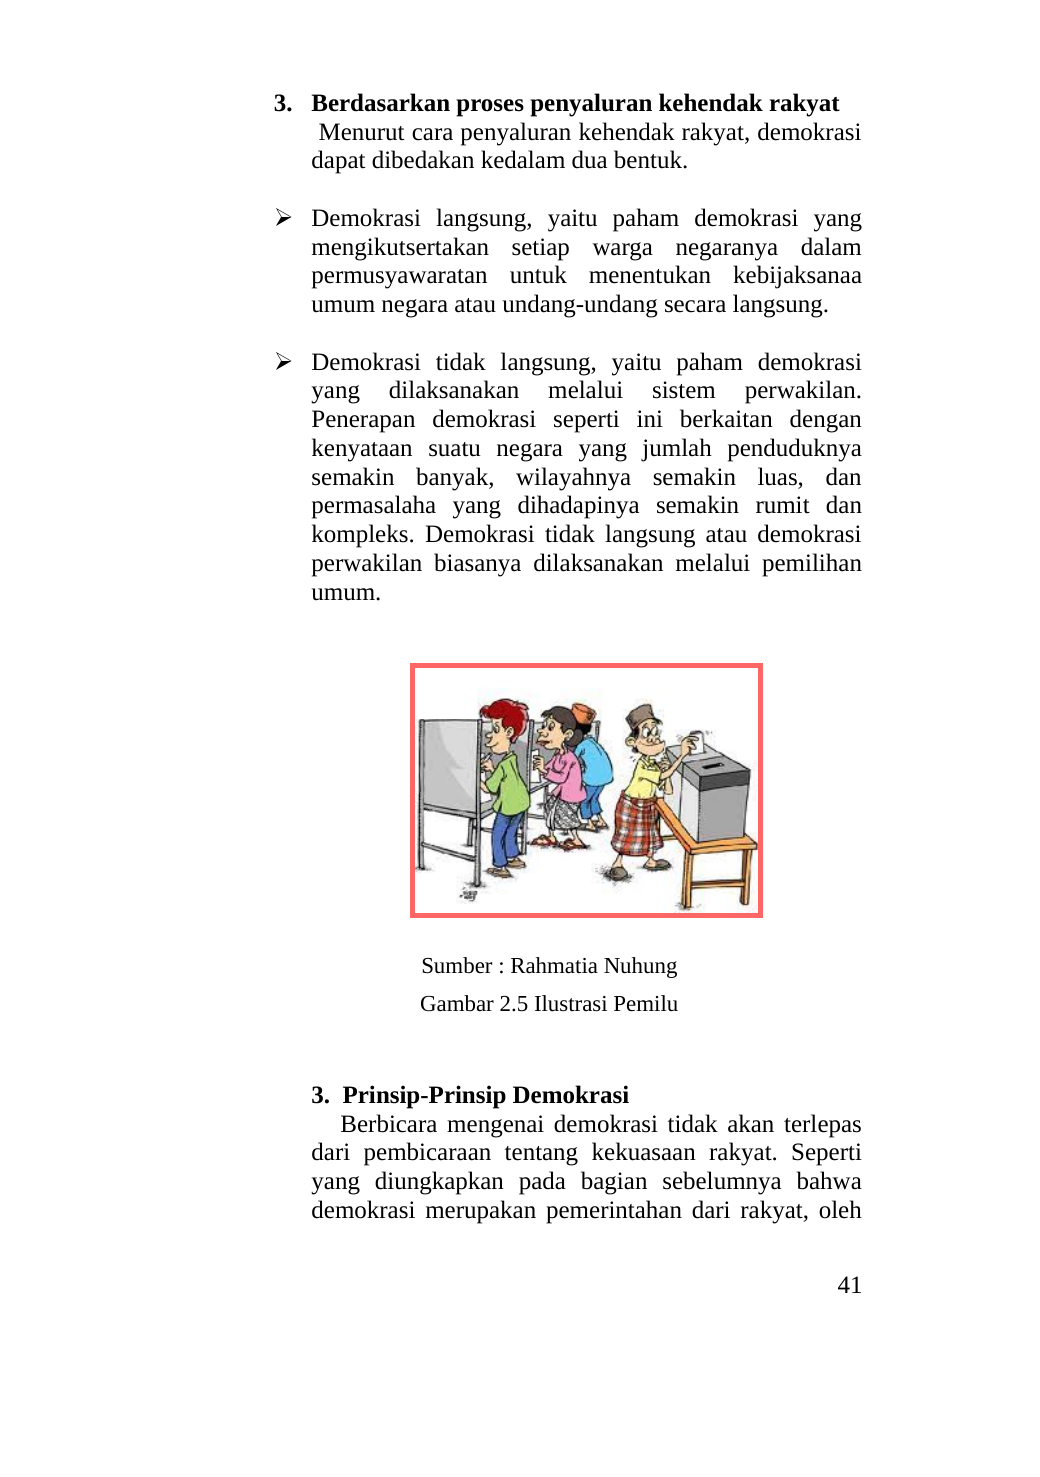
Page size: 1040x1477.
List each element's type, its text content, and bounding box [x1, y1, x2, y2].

list Menurut cara penyaluran kehendak rakyat, demokrasi dapat dibedakan kedalam dua bentuk. [274, 117, 862, 174]
table_header Sumber : Rahmatia Nuhung [236, 947, 862, 985]
picture [415, 668, 758, 913]
list Demokrasi tidak langsung, yaitu paham demokrasi yang dilaksanakan melalui sistem perwakilan. Penerapan demokrasi seperti ini berkaitan dengan kenyataan suatu negara yang jumlah penduduknya semakin banyak, wilayahnya semakin luas, dan permasalaha yang dihadapinya semakin rumit dan kompleks. Demokrasi tidak langsung atau demokrasi perwakilan biasanya dilaksanakan melalui pemilihan umum. [274, 347, 862, 605]
list 3. Prinsip-Prinsip Demokrasi [274, 1080, 862, 1109]
list Berdasarkan proses penyaluran kehendak rakyat [274, 88, 862, 117]
list Demokrasi langsung, yaitu paham demokrasi yang mengikutsertakan setiap warga negaranya dalam permusyawaratan untuk menentukan kebijaksanaa umum negara atau undang-undang secara langsung. [274, 203, 862, 318]
table_cell Gambar 2.5 Ilustrasi Pemilu [236, 985, 862, 1022]
list Berbicara mengenai demokrasi tidak akan terlepas dari pembicaraan tentang kekuasaan rakyat. Seperti yang diungkapkan pada bagian sebelumnya bahwa demokrasi merupakan pemerintahan dari rakyat, oleh [274, 1109, 862, 1224]
